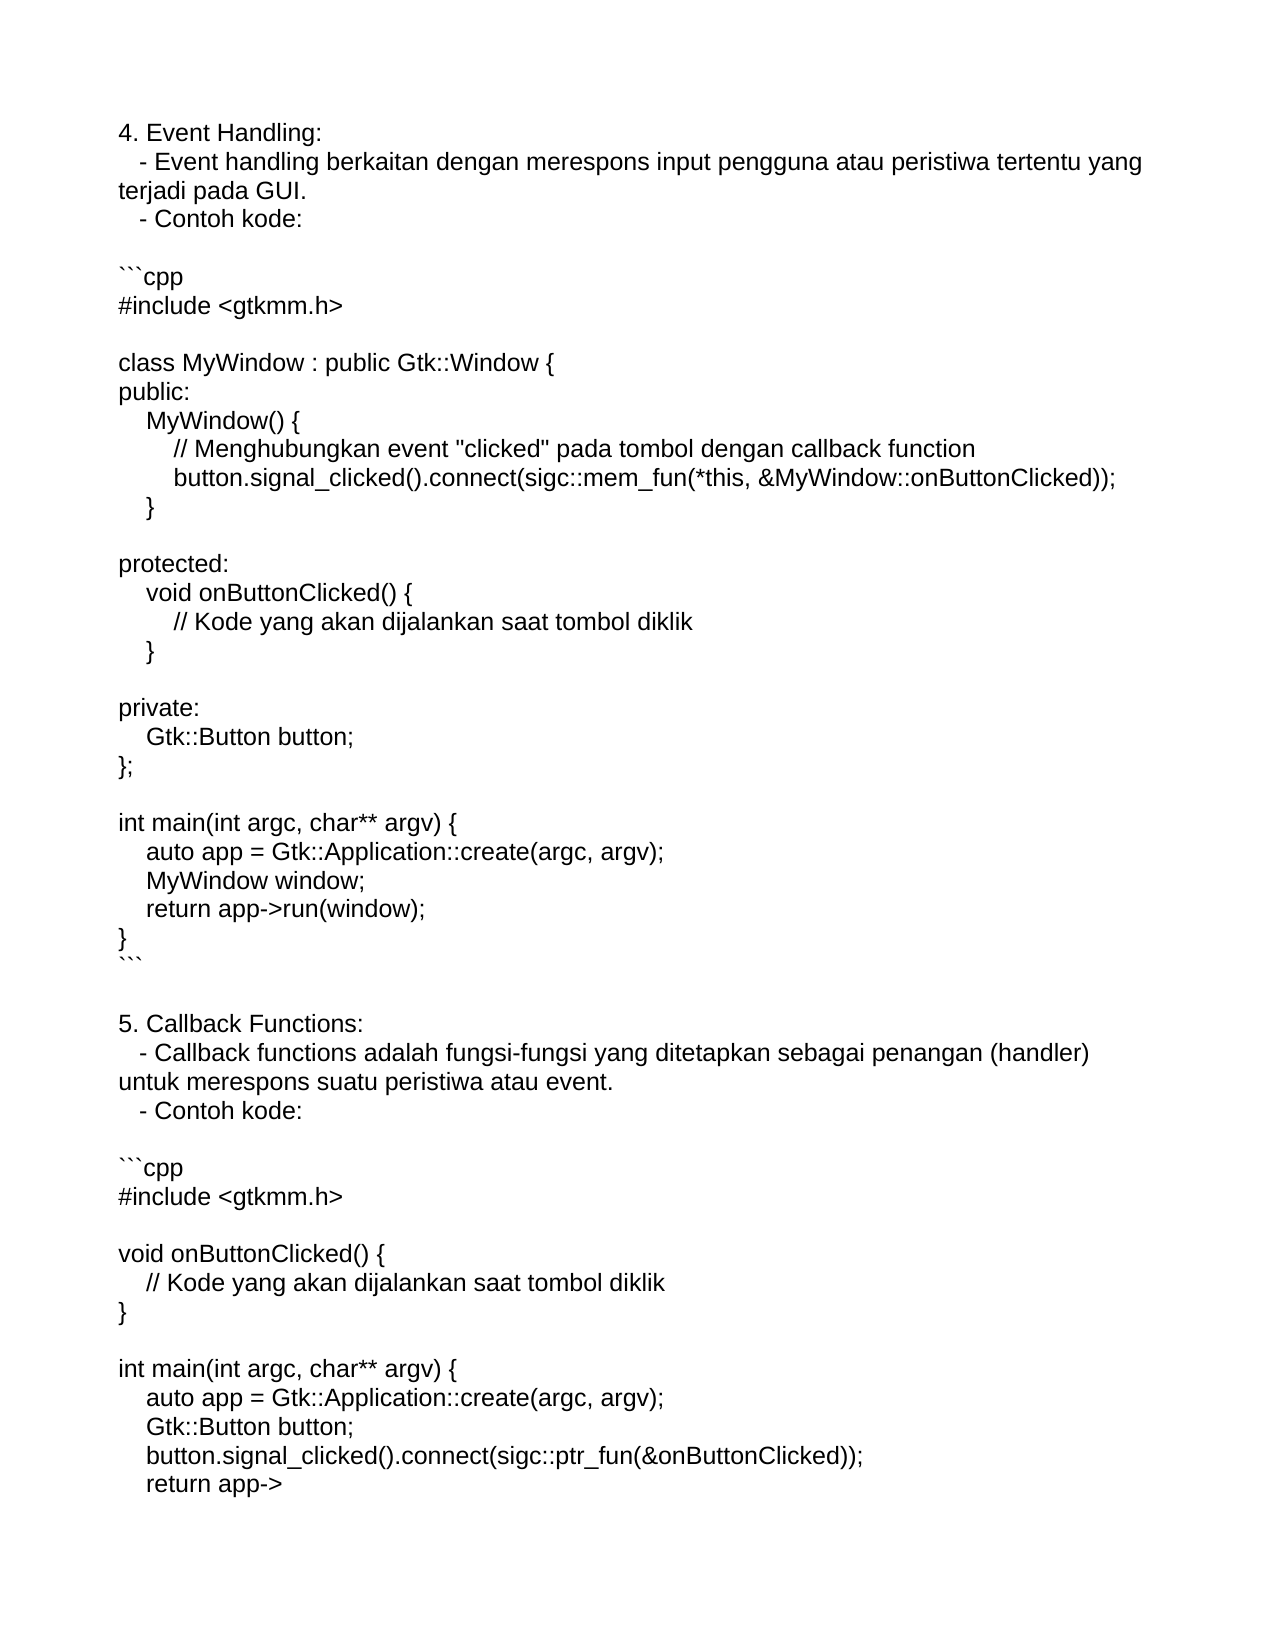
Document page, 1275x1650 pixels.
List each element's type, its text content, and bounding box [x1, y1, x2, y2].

text }; [118, 751, 1157, 779]
text void onButtonClicked() { [118, 1239, 1157, 1268]
text // Menghubungkan event "clicked" pada tombol dengan callback function [118, 434, 1157, 463]
text #include <gtkmm.h> [118, 291, 1157, 319]
text ``` [118, 952, 1157, 981]
text 4. Event Handling: [118, 118, 1157, 147]
text #include <gtkmm.h> [118, 1182, 1157, 1211]
text MyWindow() { [118, 406, 1157, 434]
text } [118, 636, 1157, 664]
text } [118, 1297, 1157, 1326]
text Gtk::Button button; [118, 1412, 1157, 1441]
text button.signal_clicked().connect(sigc::ptr_fun(&onButtonClicked)); [118, 1441, 1157, 1469]
text // Kode yang akan dijalankan saat tombol diklik [118, 607, 1157, 636]
text - Callback functions adalah fungsi-fungsi yang ditetapkan sebagai penangan (handler) untuk merespons suatu peristiwa atau event. [118, 1038, 1157, 1096]
text auto app = Gtk::Application::create(argc, argv); [118, 837, 1157, 866]
text int main(int argc, char** argv) { [118, 1354, 1157, 1383]
text ```cpp [118, 1153, 1157, 1182]
text class MyWindow : public Gtk::Window { [118, 348, 1157, 377]
text - Contoh kode: [118, 204, 1157, 233]
text MyWindow window; [118, 866, 1157, 894]
text button.signal_clicked().connect(sigc::mem_fun(*this, &MyWindow::onButtonClicked)); [118, 463, 1157, 492]
text Gtk::Button button; [118, 722, 1157, 751]
text // Kode yang akan dijalankan saat tombol diklik [118, 1268, 1157, 1297]
text public: [118, 377, 1157, 406]
text - Contoh kode: [118, 1096, 1157, 1124]
text } [118, 492, 1157, 521]
text ```cpp [118, 262, 1157, 291]
text int main(int argc, char** argv) { [118, 808, 1157, 837]
text auto app = Gtk::Application::create(argc, argv); [118, 1383, 1157, 1412]
text } [118, 923, 1157, 952]
text void onButtonClicked() { [118, 578, 1157, 607]
text return app->run(window); [118, 894, 1157, 923]
text 5. Callback Functions: [118, 1009, 1157, 1038]
text protected: [118, 549, 1157, 578]
text private: [118, 693, 1157, 722]
text return app-> [118, 1469, 1157, 1498]
text - Event handling berkaitan dengan merespons input pengguna atau peristiwa tertentu yang terjadi pada GUI. [118, 147, 1157, 204]
